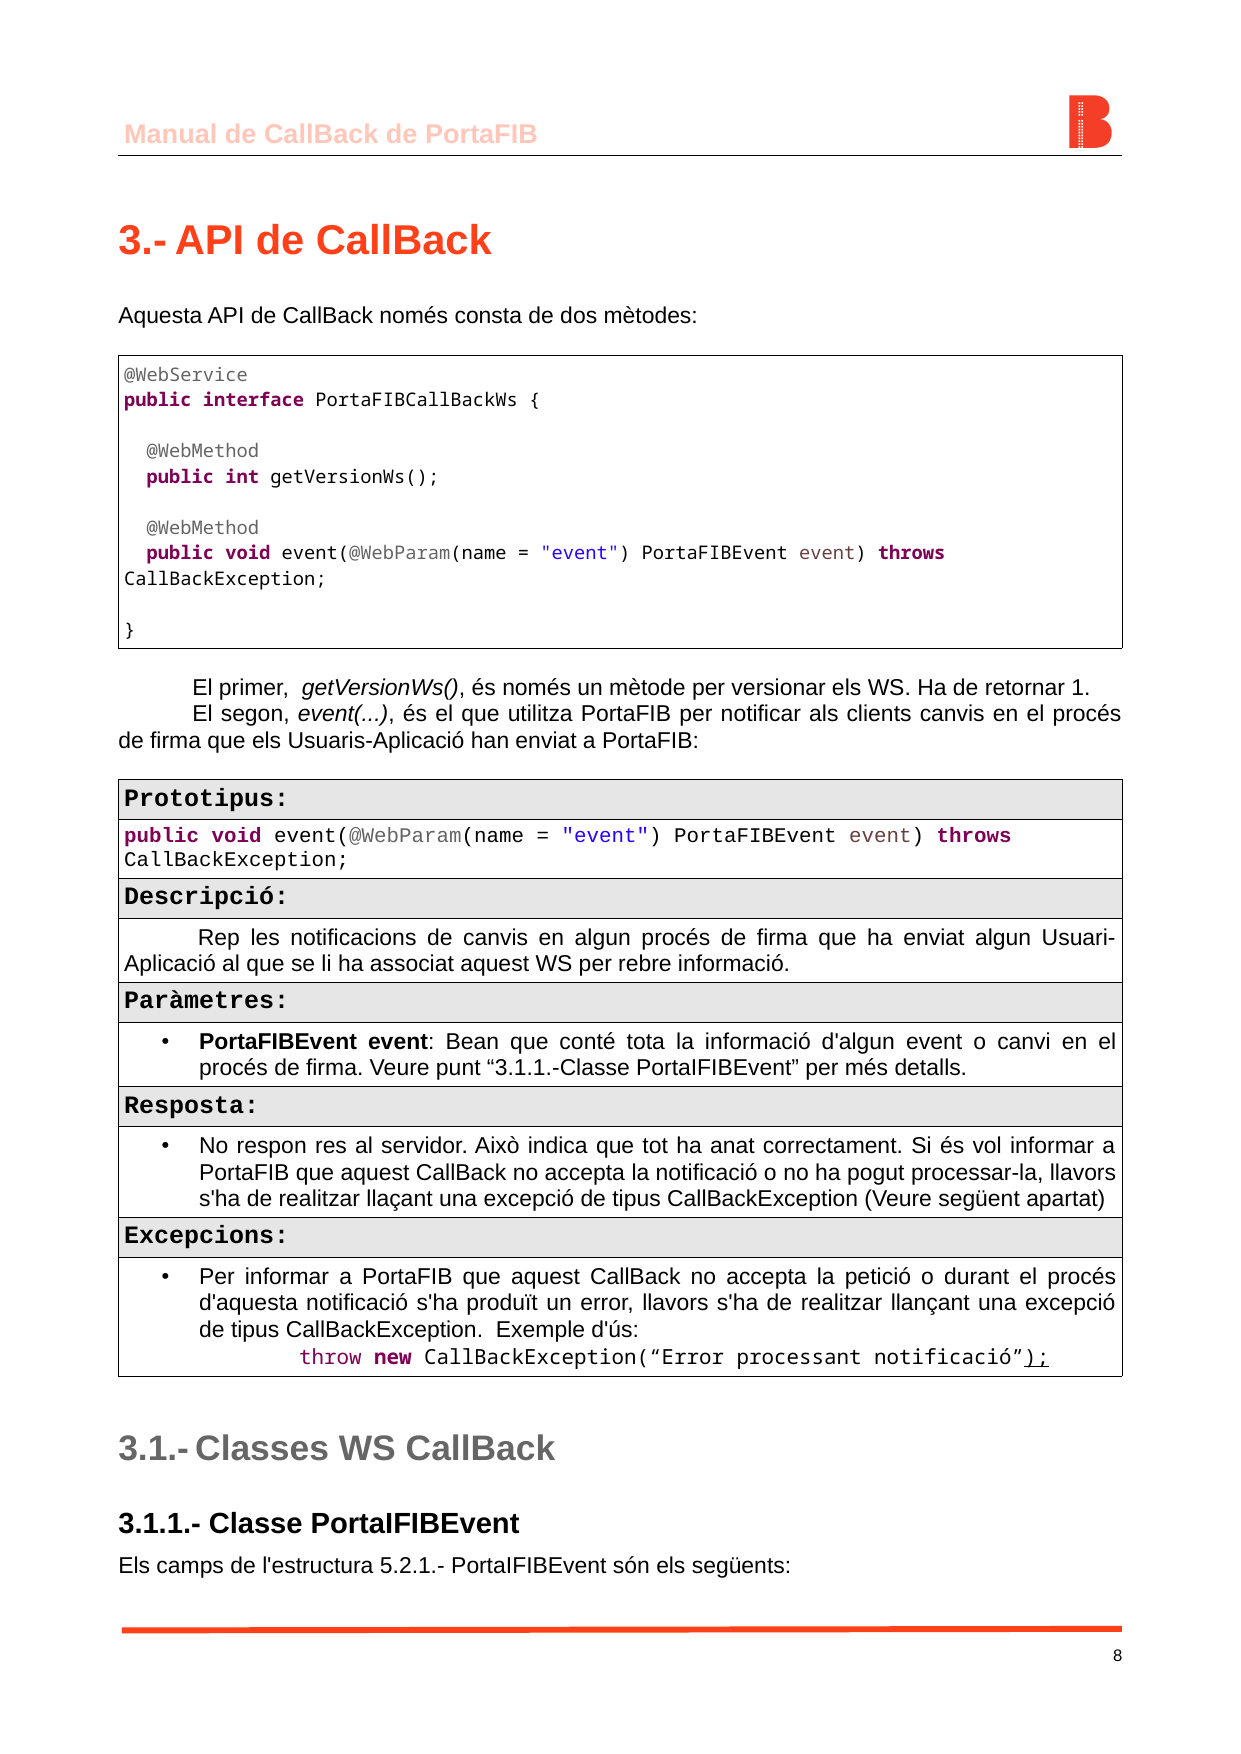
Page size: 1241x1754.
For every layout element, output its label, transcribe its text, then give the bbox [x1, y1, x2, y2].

table_cell Per informar a PortaFIB que aquest CallBack no accepta la petició o durant el procés d'aquesta notificació s'ha produït un error, llavors s'ha de realitzar llançant una excepció de tipus CallBackException. Exemple d'ús: throw new CallBackException(“Error processant notificació”); [119, 1258, 1122, 1376]
text El segon, event(...), és el que utilitza PortaFIB per notificar als clients canvis en el procés de firma que els Usuaris-Aplicació han enviat a PortaFIB: [118, 700, 1122, 753]
table_cell Paràmetres: [119, 983, 1122, 1022]
table_cell Rep les notificacions de canvis en algun procés de firma que ha enviat algun Usuari-Aplicació al que se li ha associat aquest WS per rebre informació. [119, 919, 1122, 982]
table_header Prototipus: [119, 780, 1122, 819]
table_cell No respon res al servidor. Això indica que tot ha anat correctament. Si és vol informar a PortaFIB que aquest CallBack no accepta la notificació o no ha pogut processar-la, llavors s'ha de realitzar llaçant una excepció de tipus CallBackException (Veure següent apartat) [119, 1127, 1122, 1217]
text Els camps de l'estructura 5.2.1.- PortaIFIBEvent són els següents: [118, 1552, 1122, 1578]
text El primer, getVersionWs(), és només un mètode per versionar els WS. Ha de retornar 1. [118, 674, 1122, 700]
subtitle API de CallBack [118, 216, 1122, 264]
table_cell Descripció: [119, 879, 1122, 918]
table_header Excepcions: [119, 1218, 1122, 1257]
table_cell public void event(@WebParam(name = "event") PortaFIBEvent event) throws CallBackException; [119, 820, 1122, 878]
table_cell Resposta: [119, 1087, 1122, 1126]
text Aquesta API de CallBack només consta de dos mètodes: [118, 302, 1122, 329]
picture [1063, 94, 1117, 150]
subtitle Classes WS CallBack [118, 1427, 1122, 1468]
table_header @WebService public interface PortaFIBCallBackWs { @WebMethod public int getVersionWs(); @WebMethod public void event(@WebParam(name = "event") PortaFIBEvent event) throws CallBackException; } [119, 356, 1122, 647]
table_cell PortaFIBEvent event: Bean que conté tota la informació d'algun event o canvi en el procés de firma. Veure punt “3.1.1.-Classe PortaIFIBEvent” per més detalls. [119, 1023, 1122, 1086]
subtitle Classe PortaIFIBEvent [118, 1506, 1122, 1539]
